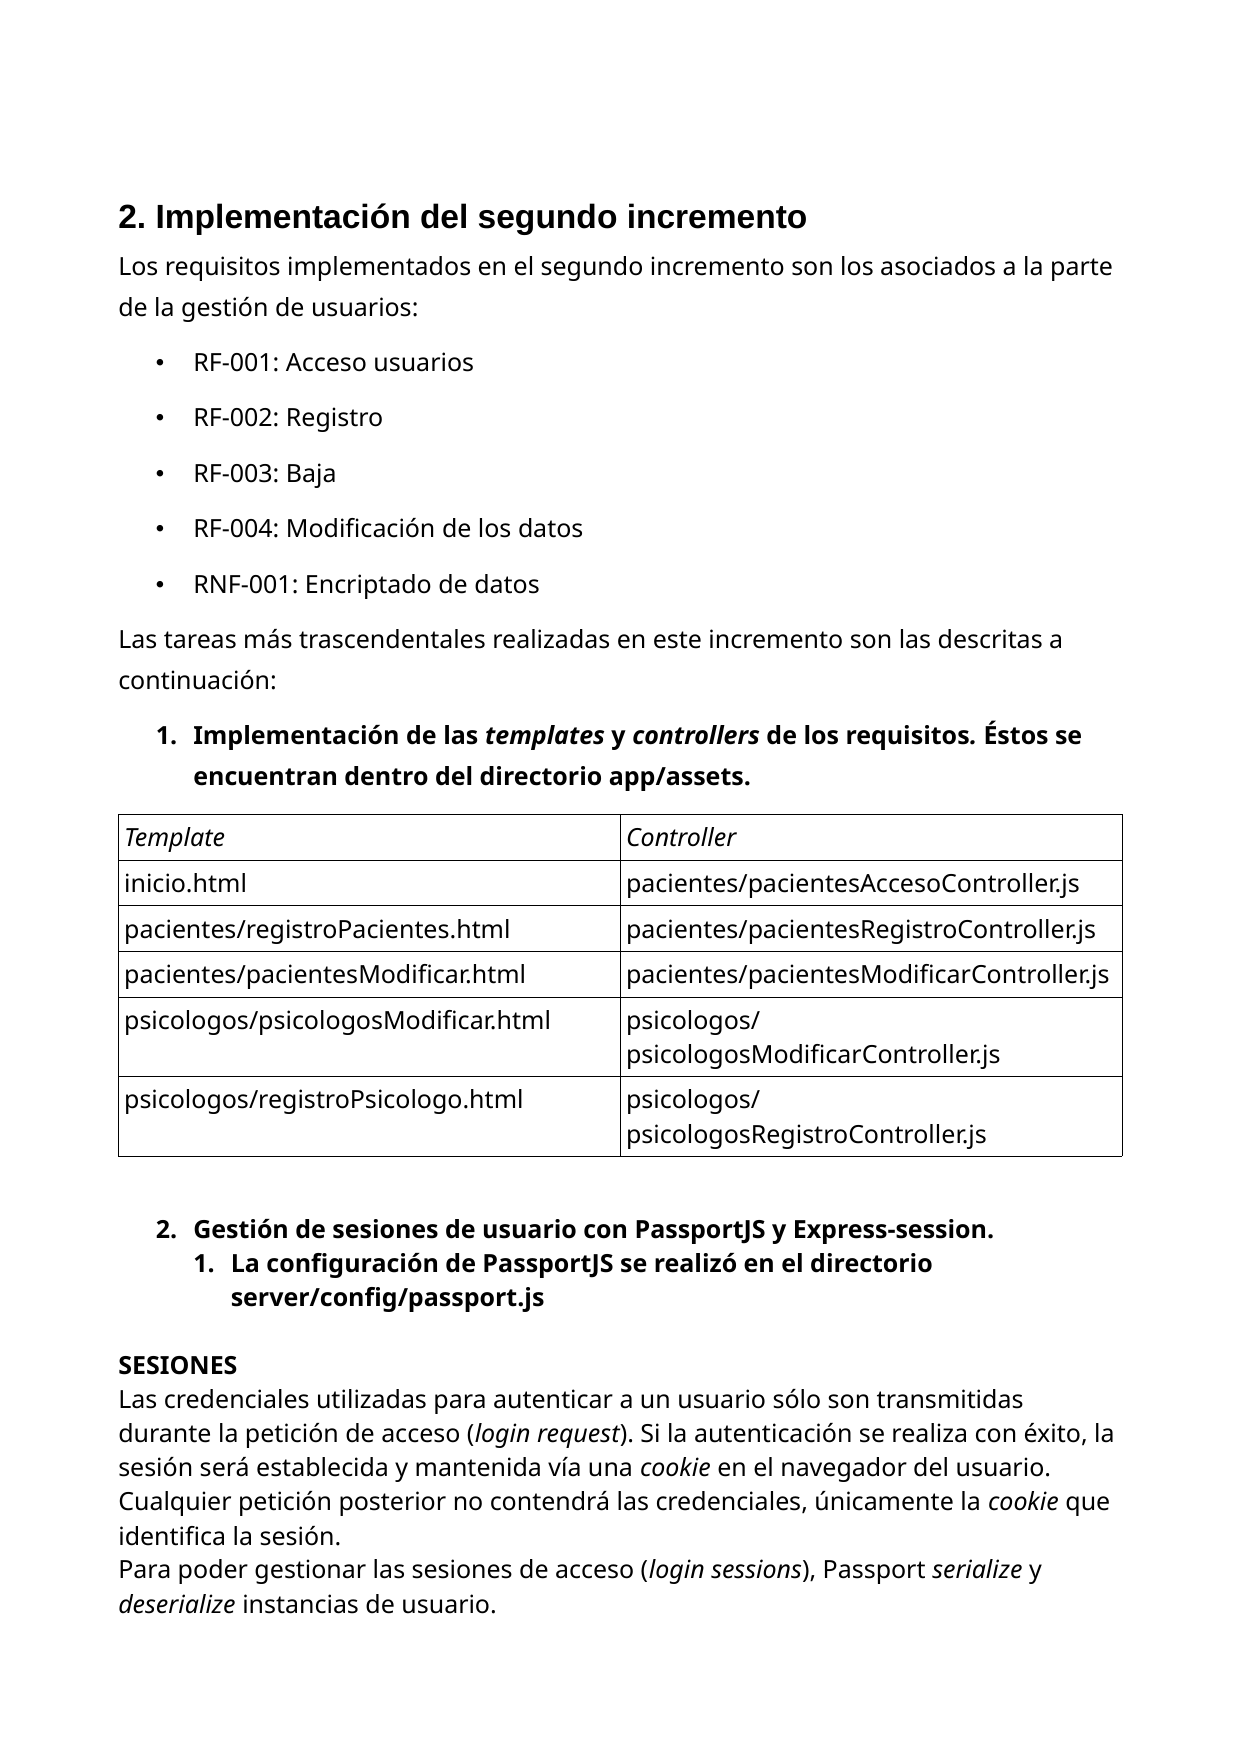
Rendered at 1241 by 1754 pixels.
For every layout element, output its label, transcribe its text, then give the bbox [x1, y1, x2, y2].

table_cell psicologos/psicologosModificarController.js [621, 998, 1122, 1076]
table_cell psicologos/psicologosModificar.html [119, 998, 620, 1076]
list RF-002: Registro [156, 400, 1122, 434]
list La configuración de PassportJS se realizó en el directorio server/config/passport.js [193, 1246, 1122, 1314]
list RF-004: Modificación de los datos [156, 511, 1122, 545]
table_cell pacientes/pacientesModificarController.js [621, 952, 1122, 997]
table_cell pacientes/pacientesModificar.html [119, 952, 620, 997]
table_cell inicio.html [119, 861, 620, 905]
table_header Template [119, 815, 620, 860]
list Implementación de las templates y controllers de los requisitos. Éstos se encuentran dentro del directorio app/assets. [156, 718, 1122, 793]
table_cell psicologos/psicologosRegistroController.js [621, 1077, 1122, 1156]
table_cell psicologos/registroPsicologo.html [119, 1077, 620, 1156]
table_cell pacientes/pacientesAccesoController.js [621, 861, 1122, 905]
table_header Controller [621, 815, 1122, 860]
list RF-003: Baja [156, 455, 1122, 489]
table_cell pacientes/registroPacientes.html [119, 906, 620, 951]
list Gestión de sesiones de usuario con PassportJS y Express-session. [156, 1212, 1122, 1246]
list RF-001: Acceso usuarios [156, 344, 1122, 379]
table_cell pacientes/pacientesRegistroController.js [621, 906, 1122, 951]
text Cualquier petición posterior no contendrá las credenciales, únicamente la cookie que identifica la sesión. [118, 1484, 1122, 1552]
text Para poder gestionar las sesiones de acceso (login sessions), Passport serialize y deserialize instancias de usuario. [118, 1552, 1122, 1620]
text Las tareas más trascendentales realizadas en este incremento son las descritas a continuación: [118, 622, 1122, 697]
text SESIONES [118, 1348, 1122, 1382]
list RNF-001: Encriptado de datos [156, 566, 1122, 600]
text Las credenciales utilizadas para autenticar a un usuario sólo son transmitidas durante la petición de acceso (login request). Si la autenticación se realiza con éxito, la sesión será establecida y mantenida vía una cookie en el navegador del usuario. [118, 1382, 1122, 1484]
text Los requisitos implementados en el segundo incremento son los asociados a la parte de la gestión de usuarios: [118, 248, 1122, 323]
subtitle 2. Implementación del segundo incremento [118, 197, 1122, 236]
